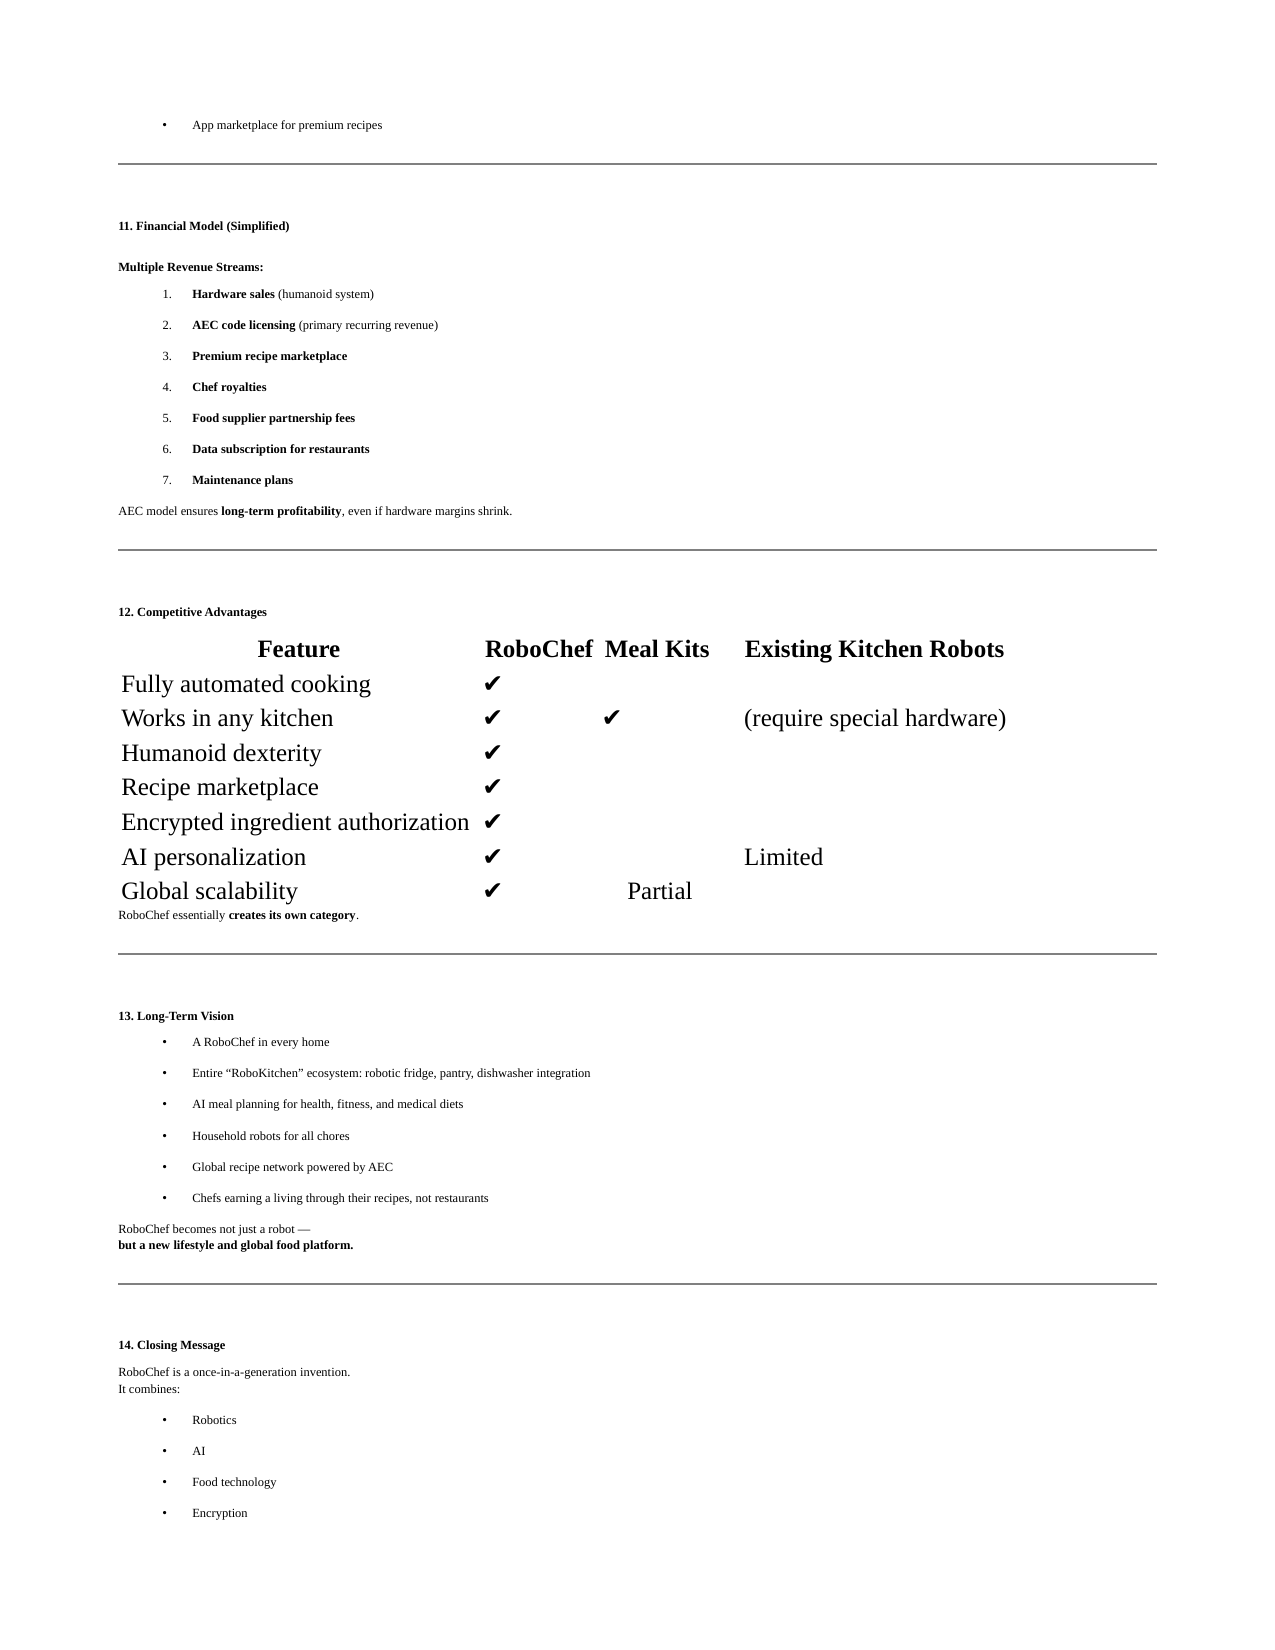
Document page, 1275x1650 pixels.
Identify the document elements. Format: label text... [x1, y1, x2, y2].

table_header Existing Kitchen Robots [715, 631, 1034, 666]
subtitle 11. Financial Model (Simplified) [118, 218, 1157, 233]
list App marketplace for premium recipes [162, 118, 1157, 132]
table_cell ✔️ [479, 839, 598, 873]
table_header Feature [118, 631, 479, 666]
table_cell ❌ [715, 873, 1034, 908]
table_cell ❌ [599, 770, 715, 804]
table_cell ❌ [599, 735, 715, 769]
text RoboChef becomes not just a robot — but a new lifestyle and global food platform. [118, 1221, 1157, 1252]
list AI meal planning for health, fitness, and medical diets [162, 1097, 1157, 1112]
table_cell ✔️ [479, 770, 598, 804]
table_cell ✔️ [479, 804, 598, 839]
list Robotics [162, 1412, 1157, 1427]
table_cell Fully automated cooking [118, 666, 479, 700]
list Hardware sales (humanoid system) [162, 287, 1157, 301]
table_cell ➖ Limited [715, 839, 1034, 873]
text RoboChef is a once-in-a-generation invention. It combines: [118, 1365, 1157, 1396]
table_cell ❌ [715, 666, 1034, 700]
table_cell ❌ [599, 804, 715, 839]
list Chefs earning a living through their recipes, not restaurants [162, 1190, 1157, 1205]
table_cell ✔️ [599, 700, 715, 735]
list AI [162, 1443, 1157, 1458]
table_cell ❌ [715, 735, 1034, 769]
table_cell ✔️ [479, 666, 598, 700]
list Food supplier partnership fees [162, 411, 1157, 425]
list Entire “RoboKitchen” ecosystem: robotic fridge, pantry, dishwasher integration [162, 1066, 1157, 1081]
table_header RoboChef [479, 631, 598, 666]
table_cell Encrypted ingredient authorization [118, 804, 479, 839]
subtitle 12. Competitive Advantages [118, 604, 1157, 619]
list Encryption [162, 1506, 1157, 1520]
subtitle 13. Long-Term Vision [118, 1008, 1157, 1023]
table_header Meal Kits [599, 631, 715, 666]
table_cell ❌ [599, 839, 715, 873]
table_cell ❌ [715, 770, 1034, 804]
table_cell ✔️ [479, 735, 598, 769]
table_cell ➖ Partial [599, 873, 715, 908]
list Household robots for all chores [162, 1128, 1157, 1143]
table_cell ❌ [715, 804, 1034, 839]
table_cell Global scalability [118, 873, 479, 908]
table_cell AI personalization [118, 839, 479, 873]
table_cell Works in any kitchen [118, 700, 479, 735]
subtitle Multiple Revenue Streams: [118, 260, 1157, 274]
list Premium recipe marketplace [162, 349, 1157, 363]
text RoboChef essentially creates its own category. [118, 908, 1157, 922]
list Data subscription for restaurants [162, 442, 1157, 456]
table_cell ❌ [599, 666, 715, 700]
list Global recipe network powered by AEC [162, 1159, 1157, 1174]
table_cell ❌ (require special hardware) [715, 700, 1034, 735]
list A RoboChef in every home [162, 1035, 1157, 1049]
subtitle 14. Closing Message [118, 1338, 1157, 1352]
list AEC code licensing (primary recurring revenue) [162, 318, 1157, 332]
table_cell ✔️ [479, 700, 598, 735]
text AEC model ensures long-term profitability, even if hardware margins shrink. [118, 504, 1157, 518]
list Maintenance plans [162, 473, 1157, 487]
list Food technology [162, 1474, 1157, 1489]
list Chef royalties [162, 380, 1157, 394]
table_cell Humanoid dexterity [118, 735, 479, 769]
table_cell ✔️ [479, 873, 598, 908]
table_cell Recipe marketplace [118, 770, 479, 804]
